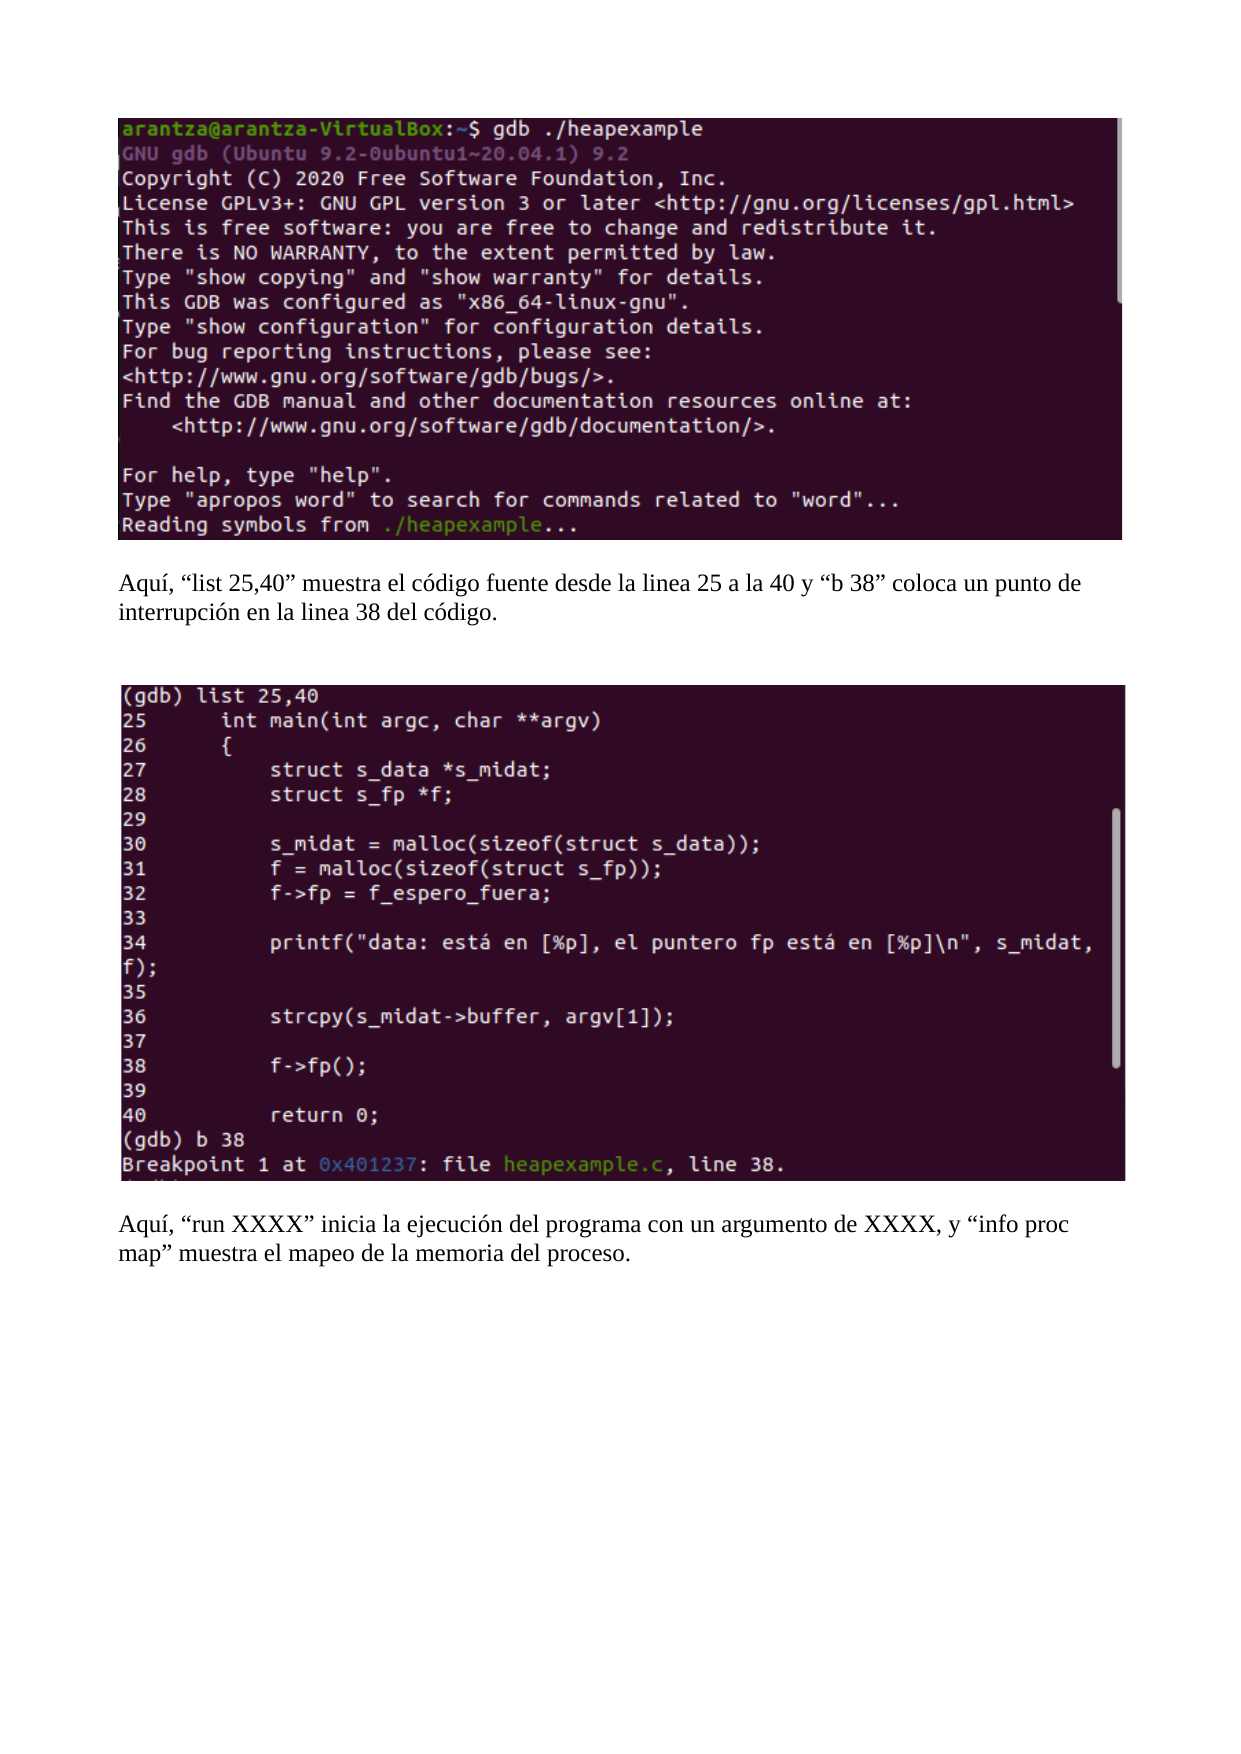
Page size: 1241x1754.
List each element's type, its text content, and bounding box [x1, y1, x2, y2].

picture [121, 685, 1126, 1181]
text Aquí, “run XXXX” inicia la ejecución del programa con un argumento de XXXX, y “info proc map” muestra el mapeo de la memoria del proceso. [118, 1209, 1122, 1266]
text Aquí, “list 25,40” muestra el código fuente desde la linea 25 a la 40 y “b 38” coloca un punto de interrupción en la linea 38 del código. [118, 568, 1122, 626]
picture [118, 118, 1123, 540]
